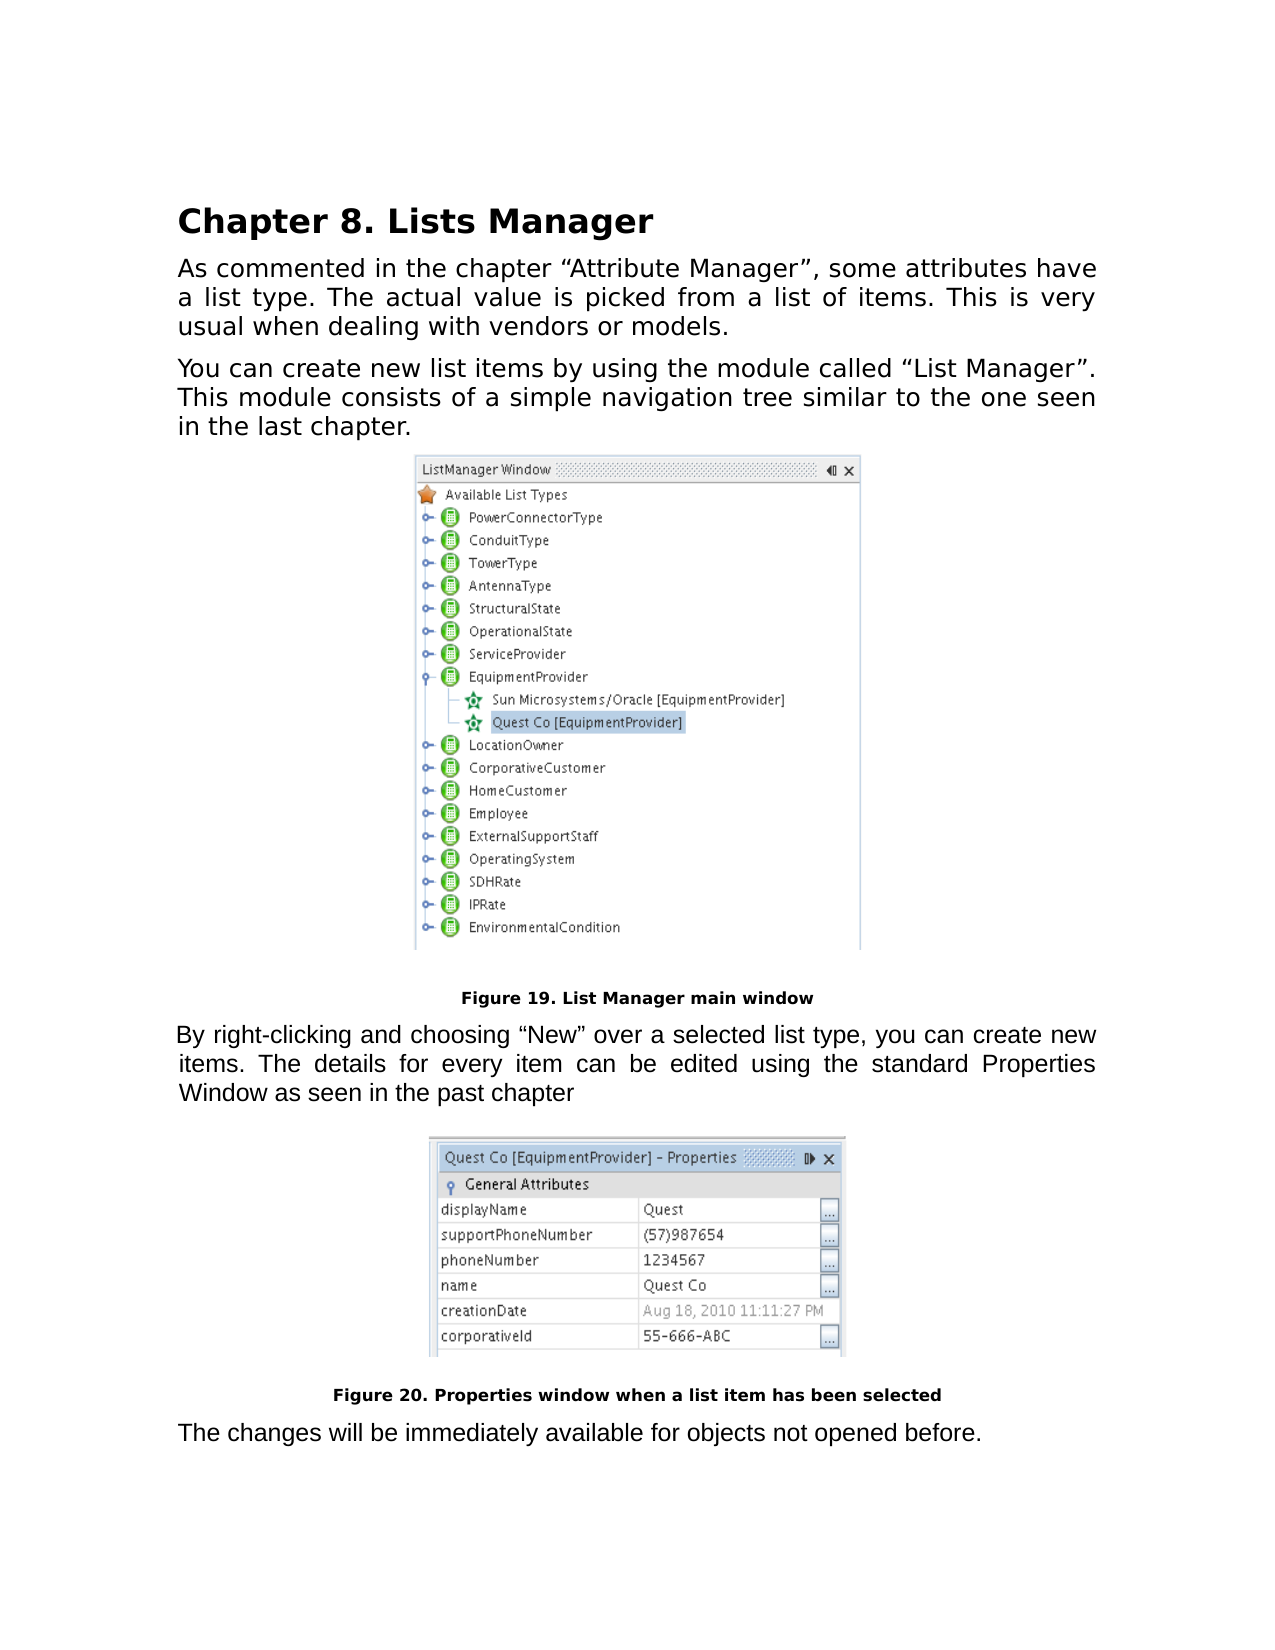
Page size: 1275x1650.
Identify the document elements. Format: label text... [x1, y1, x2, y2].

text By right-clicking and choosing “New” over a selected list type, you can create new items. The details for every item can be edited using the standard Properties Window as seen in the past chapter [176, 1021, 1098, 1107]
subtitle Chapter 8. Lists Manager [177, 202, 1098, 241]
subtitle Figure 20. Properties window when a list item has been selected [177, 1386, 1098, 1405]
text The changes will be immediately available for objects not opened before. [177, 1418, 1098, 1447]
picture [428, 1136, 847, 1357]
picture [413, 453, 862, 950]
text You can create new list items by using the module called “List Manager”. This module consists of a simple navigation tree similar to the one seen in the last chapter. [177, 354, 1098, 441]
text As commented in the chapter “Attribute Manager”, some attributes have a list type. The actual value is picked from a list of items. This is very usual when dealing with vendors or models. [177, 254, 1098, 341]
subtitle Figure 19. List Manager main window [177, 989, 1098, 1008]
